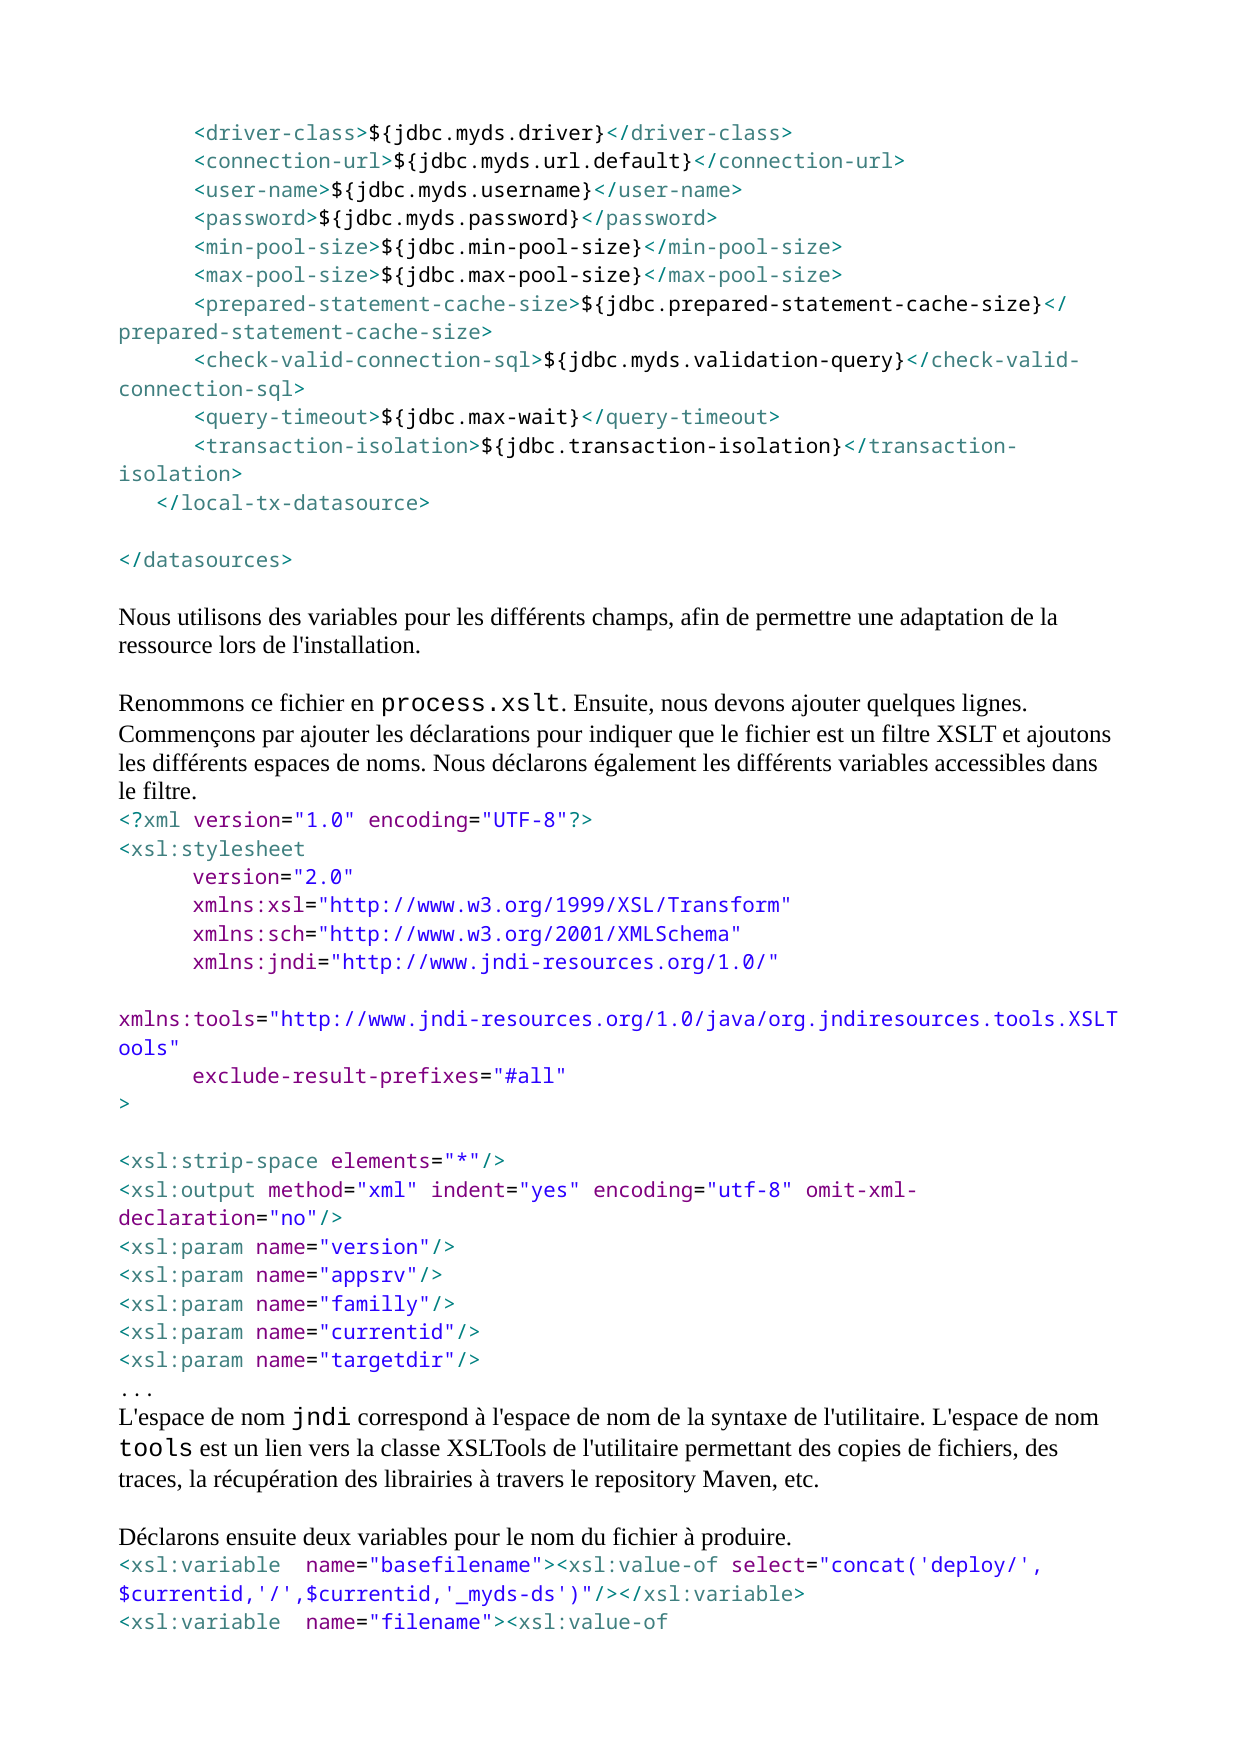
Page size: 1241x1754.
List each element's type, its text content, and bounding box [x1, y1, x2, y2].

text <query-timeout>${jdbc.max-wait}</query-timeout> [118, 402, 1122, 431]
text <prepared-statement-cache-size>${jdbc.prepared-statement-cache-size}</prepared-statement-cache-size> [118, 289, 1122, 346]
text <driver-class>${jdbc.myds.driver}</driver-class> [118, 118, 1122, 147]
text <max-pool-size>${jdbc.max-pool-size}</max-pool-size> [118, 260, 1122, 289]
text <xsl:param name="currentid"/> [118, 1317, 1122, 1346]
text <xsl:param name="appsrv"/> [118, 1260, 1122, 1289]
text <password>${jdbc.myds.password}</password> [118, 203, 1122, 232]
text <xsl:variable name="basefilename"><xsl:value-of select="concat('deploy/',$currentid,'/',$currentid,'_myds-ds')"/></xsl:variable> [118, 1550, 1122, 1607]
text <transaction-isolation>${jdbc.transaction-isolation}</transaction-isolation> [118, 431, 1122, 488]
text </local-tx-datasource> [118, 488, 1122, 516]
text Déclarons ensuite deux variables pour le nom du fichier à produire. [118, 1522, 1122, 1550]
text <min-pool-size>${jdbc.min-pool-size}</min-pool-size> [118, 232, 1122, 260]
text xmlns:xsl="http://www.w3.org/1999/XSL/Transform" [118, 891, 1122, 919]
text xmlns:tools="http://www.jndi-resources.org/1.0/java/org.jndiresources.tools.XSLTools" [118, 976, 1122, 1061]
text <xsl:output method="xml" indent="yes" encoding="utf-8" omit-xml-declaration="no"/> [118, 1175, 1122, 1232]
text <?xml version="1.0" encoding="UTF-8"?> [118, 805, 1122, 834]
text <xsl:stylesheet [118, 834, 1122, 862]
text Nous utilisons des variables pour les différents champs, afin de permettre une adaptation de la ressource lors de l'installation. [118, 602, 1122, 659]
text <xsl:param name="version"/> [118, 1232, 1122, 1260]
text <xsl:strip-space elements="*"/> [118, 1146, 1122, 1175]
text version="2.0" [118, 862, 1122, 891]
text xmlns:sch="http://www.w3.org/2001/XMLSchema" [118, 919, 1122, 947]
text <user-name>${jdbc.myds.username}</user-name> [118, 175, 1122, 203]
text <xsl:variable name="filename"><xsl:value-of [118, 1607, 1122, 1636]
text exclude-result-prefixes="#all" [118, 1061, 1122, 1089]
text > [118, 1089, 1122, 1118]
text Renommons ce fichier en process.xslt. Ensuite, nous devons ajouter quelques lignes. [118, 688, 1122, 719]
text <check-valid-connection-sql>${jdbc.myds.validation-query}</check-valid-connection-sql> [118, 346, 1122, 402]
text ... [118, 1374, 1122, 1402]
text <connection-url>${jdbc.myds.url.default}</connection-url> [118, 147, 1122, 175]
text L'espace de nom jndi correspond à l'espace de nom de la syntaxe de l'utilitaire. L'espace de nom tools est un lien vers la classe XSLTools de l'utilitaire permettant des copies de fichiers, des traces, la récupération des librairies à travers le repository Maven, etc. [118, 1402, 1122, 1493]
text <xsl:param name="targetdir"/> [118, 1346, 1122, 1374]
text Commençons par ajouter les déclarations pour indiquer que le fichier est un filtre XSLT et ajoutons les différents espaces de noms. Nous déclarons également les différents variables accessibles dans le filtre. [118, 719, 1122, 805]
text </datasources> [118, 545, 1122, 573]
text <xsl:param name="familly"/> [118, 1289, 1122, 1317]
text xmlns:jndi="http://www.jndi-resources.org/1.0/" [118, 947, 1122, 976]
